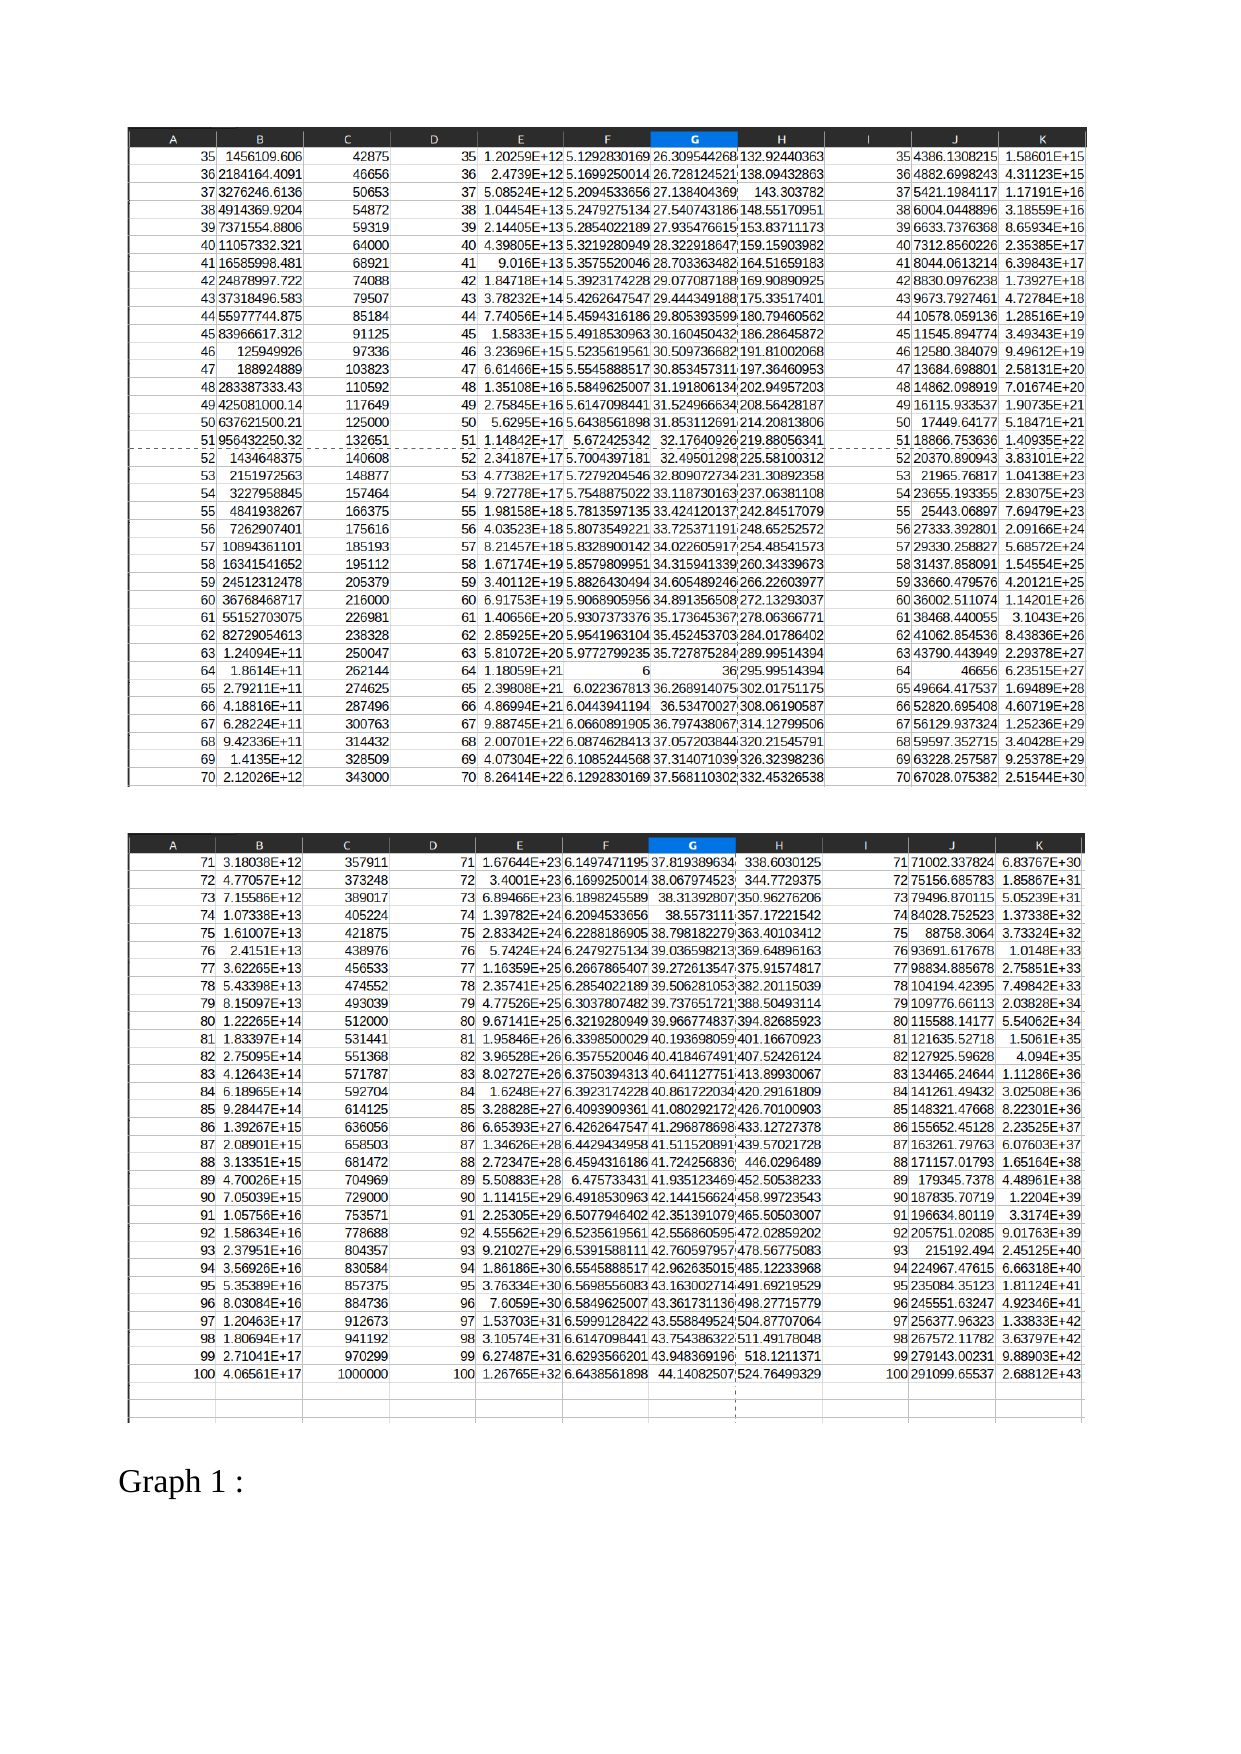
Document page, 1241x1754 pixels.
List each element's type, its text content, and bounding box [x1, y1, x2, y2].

picture [127, 833, 1085, 1423]
text Graph 1 : [118, 1461, 1122, 1500]
picture [127, 127, 1087, 787]
